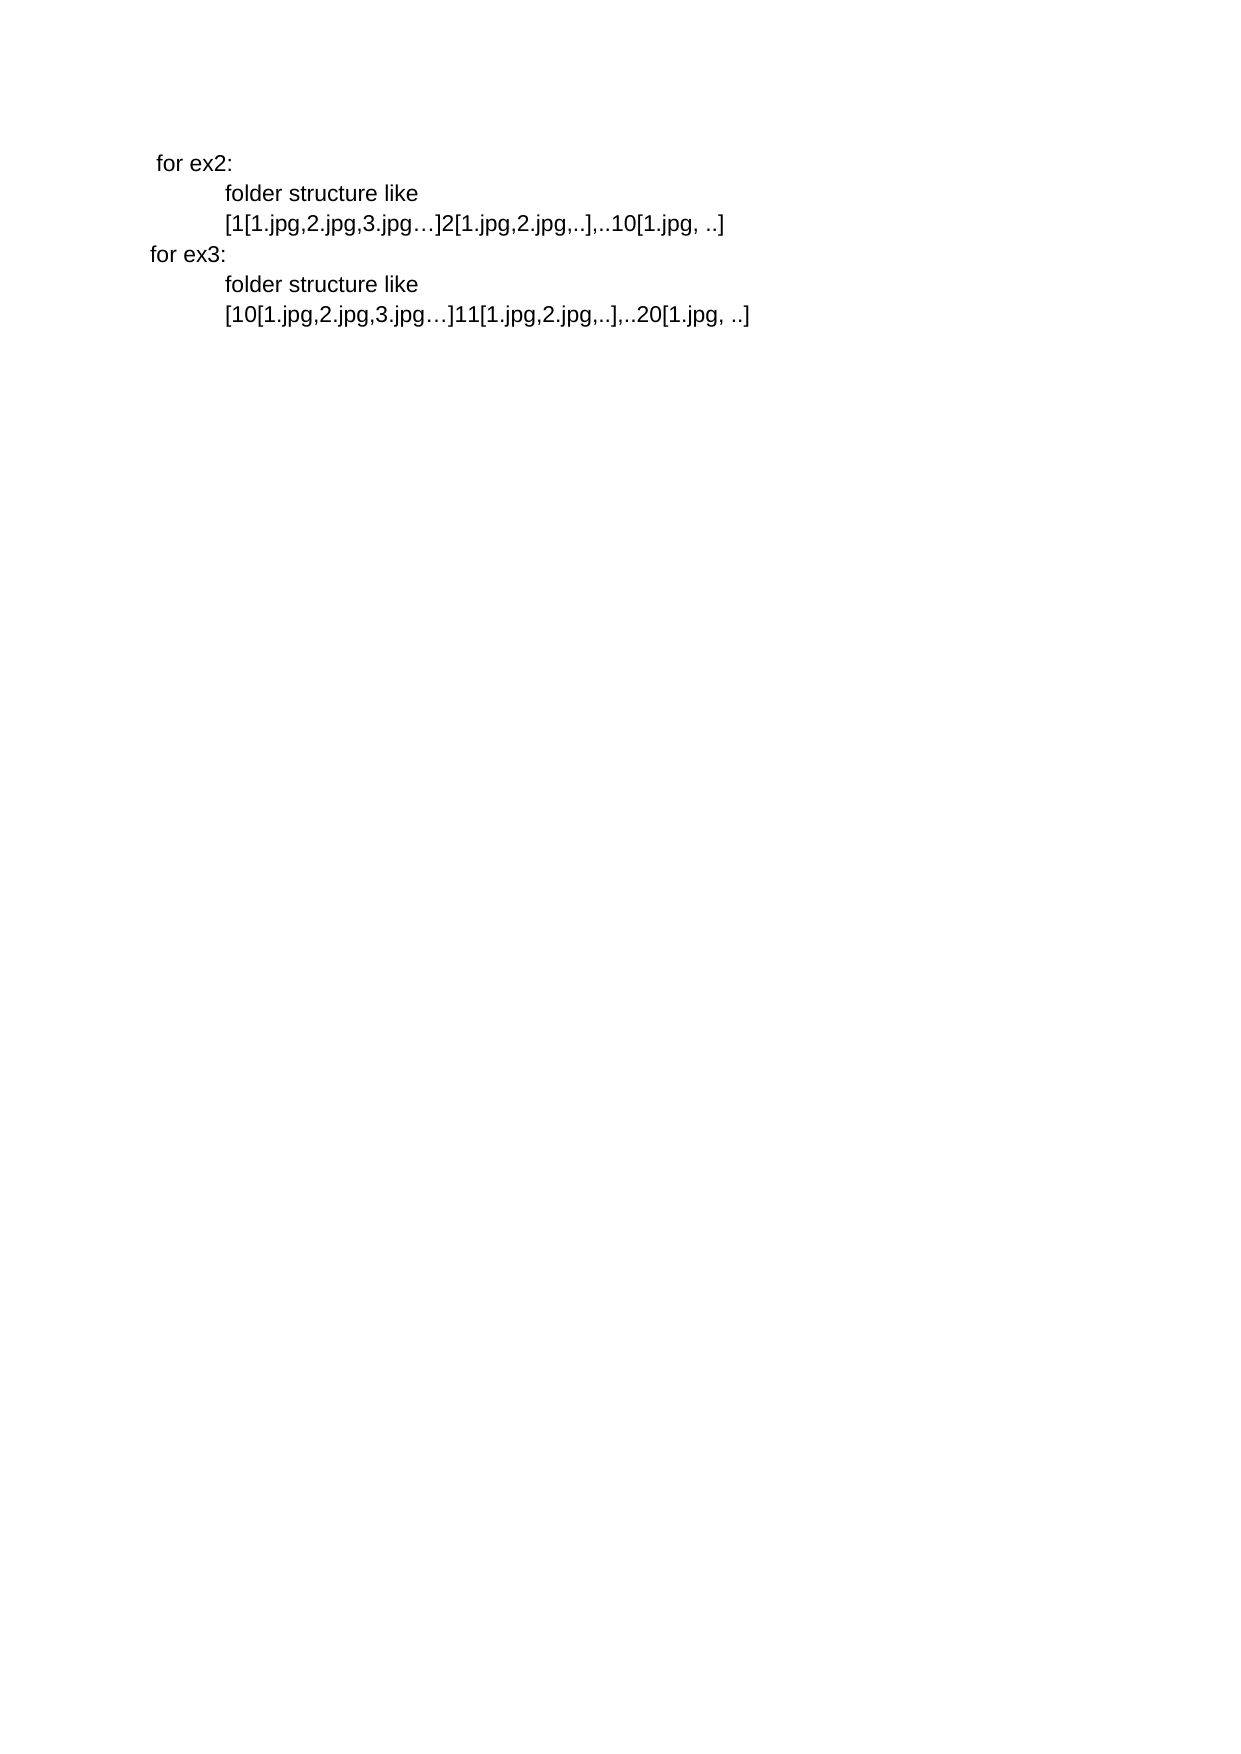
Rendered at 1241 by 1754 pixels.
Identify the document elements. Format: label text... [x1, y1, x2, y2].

text [1[1.jpg,2.jpg,3.jpg…]2[1.jpg,2.jpg,..],..10[1.jpg, ..] [150, 210, 1090, 237]
text folder structure like [150, 271, 1090, 297]
text for ex3: [150, 241, 1090, 267]
text [10[1.jpg,2.jpg,3.jpg…]11[1.jpg,2.jpg,..],..20[1.jpg, ..] [150, 301, 1090, 327]
text folder structure like [150, 180, 1090, 207]
text for ex2: [150, 150, 1090, 176]
